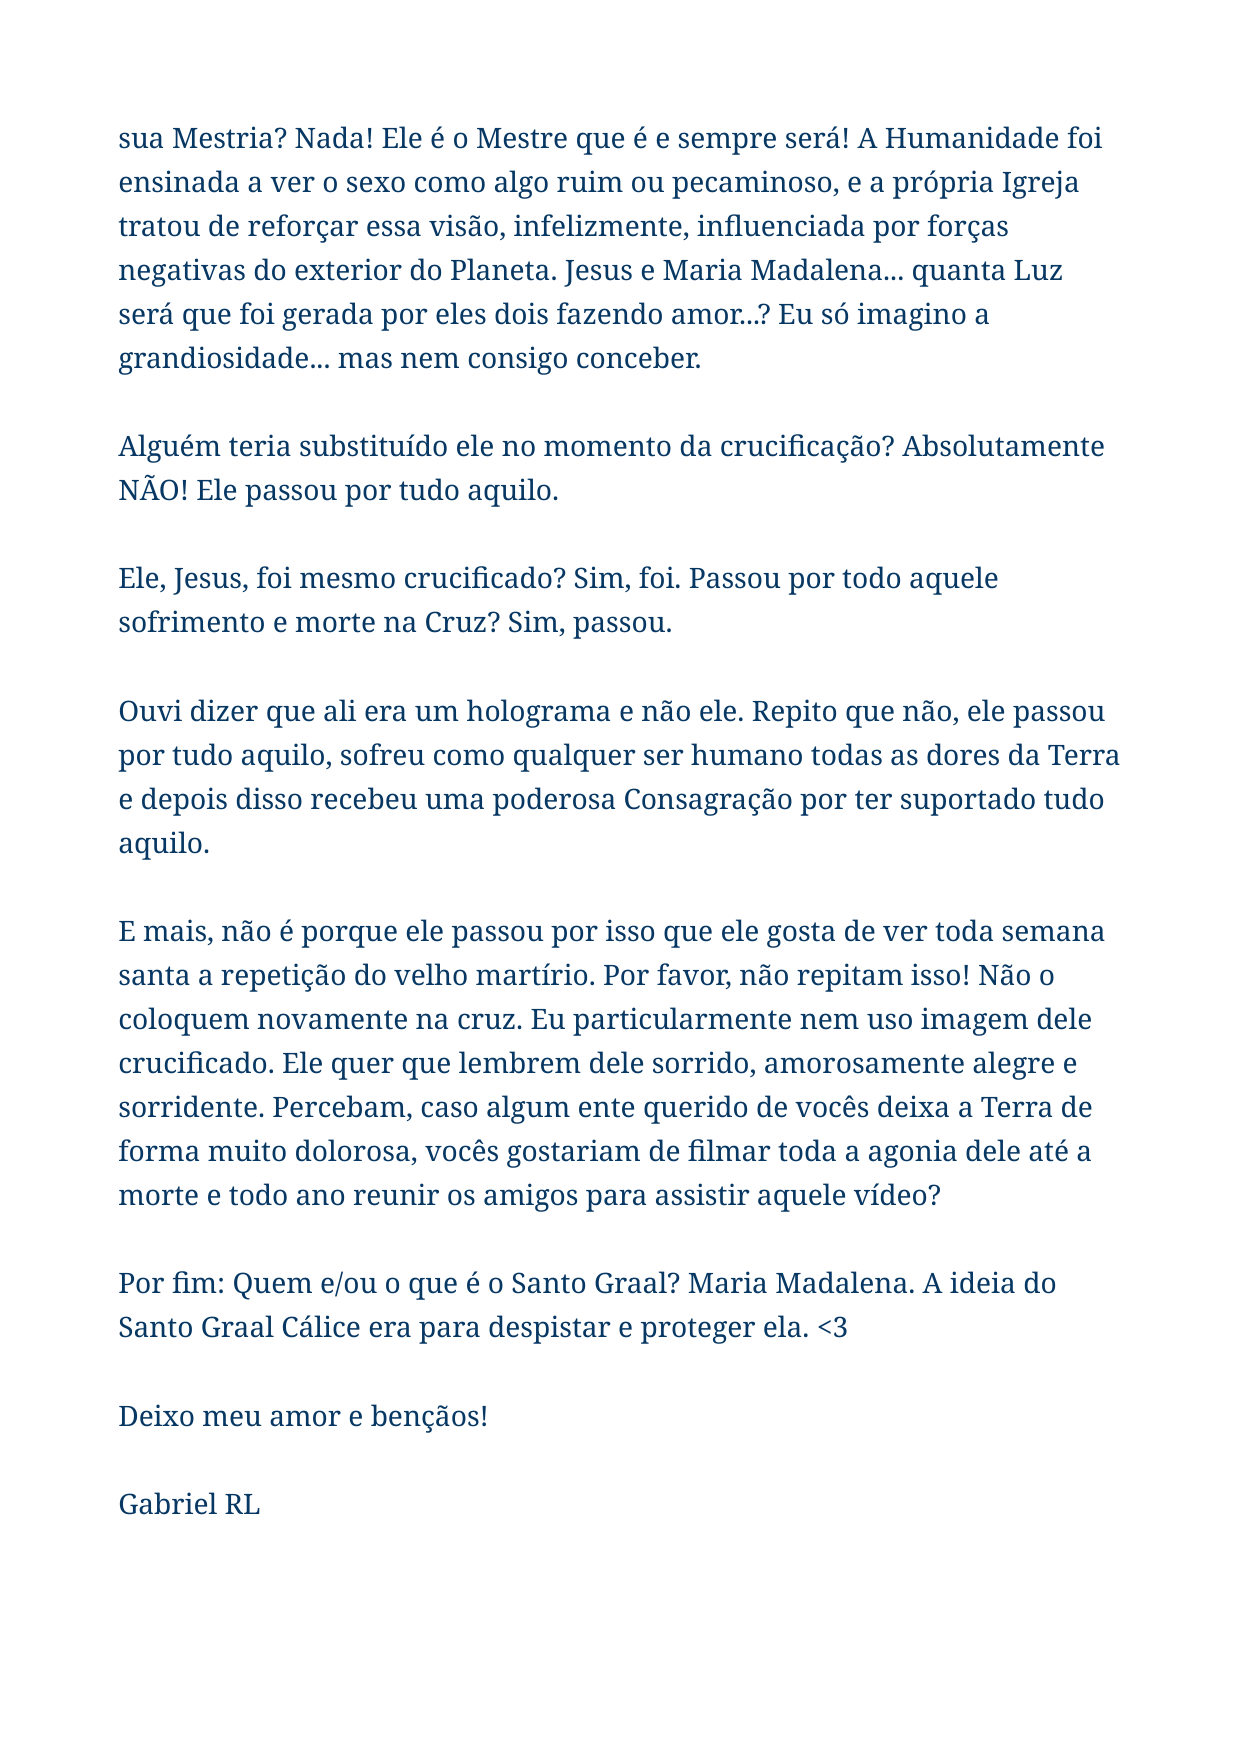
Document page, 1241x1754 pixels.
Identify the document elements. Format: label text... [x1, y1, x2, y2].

text sua Mestria? Nada! Ele é o Mestre que é e sempre será! A Humanidade foi ensinada a ver o sexo como algo ruim ou pecaminoso, e a própria Igreja tratou de reforçar essa visão, infelizmente, influenciada por forças negativas do exterior do Planeta. Jesus e Maria Madalena... quanta Luz será que foi gerada por eles dois fazendo amor...? Eu só imagino a grandiosidade... mas nem consigo conceber. Alguém teria substituído ele no momento da crucificação? Absolutamente NÃO! Ele passou por tudo aquilo. Ele, Jesus, foi mesmo crucificado? Sim, foi. Passou por todo aquele sofrimento e morte na Cruz? Sim, passou. Ouvi dizer que ali era um holograma e não ele. Repito que não, ele passou por tudo aquilo, sofreu como qualquer ser humano todas as dores da Terra e depois disso recebeu uma poderosa Consagração por ter suportado tudo aquilo. E mais, não é porque ele passou por isso que ele gosta de ver toda semana santa a repetição do velho martírio. Por favor, não repitam isso! Não o coloquem novamente na cruz. Eu particularmente nem uso imagem dele crucificado. Ele quer que lembrem dele sorrido, amorosamente alegre e sorridente. Percebam, caso algum ente querido de vocês deixa a Terra de forma muito dolorosa, vocês gostariam de filmar toda a agonia dele até a morte e todo ano reunir os amigos para assistir aquele vídeo? Por fim: Quem e/ou o que é o Santo Graal? Maria Madalena. A ideia do Santo Graal Cálice era para despistar e proteger ela. <3 Deixo meu amor e bençãos! Gabriel RL [118, 118, 1122, 1522]
